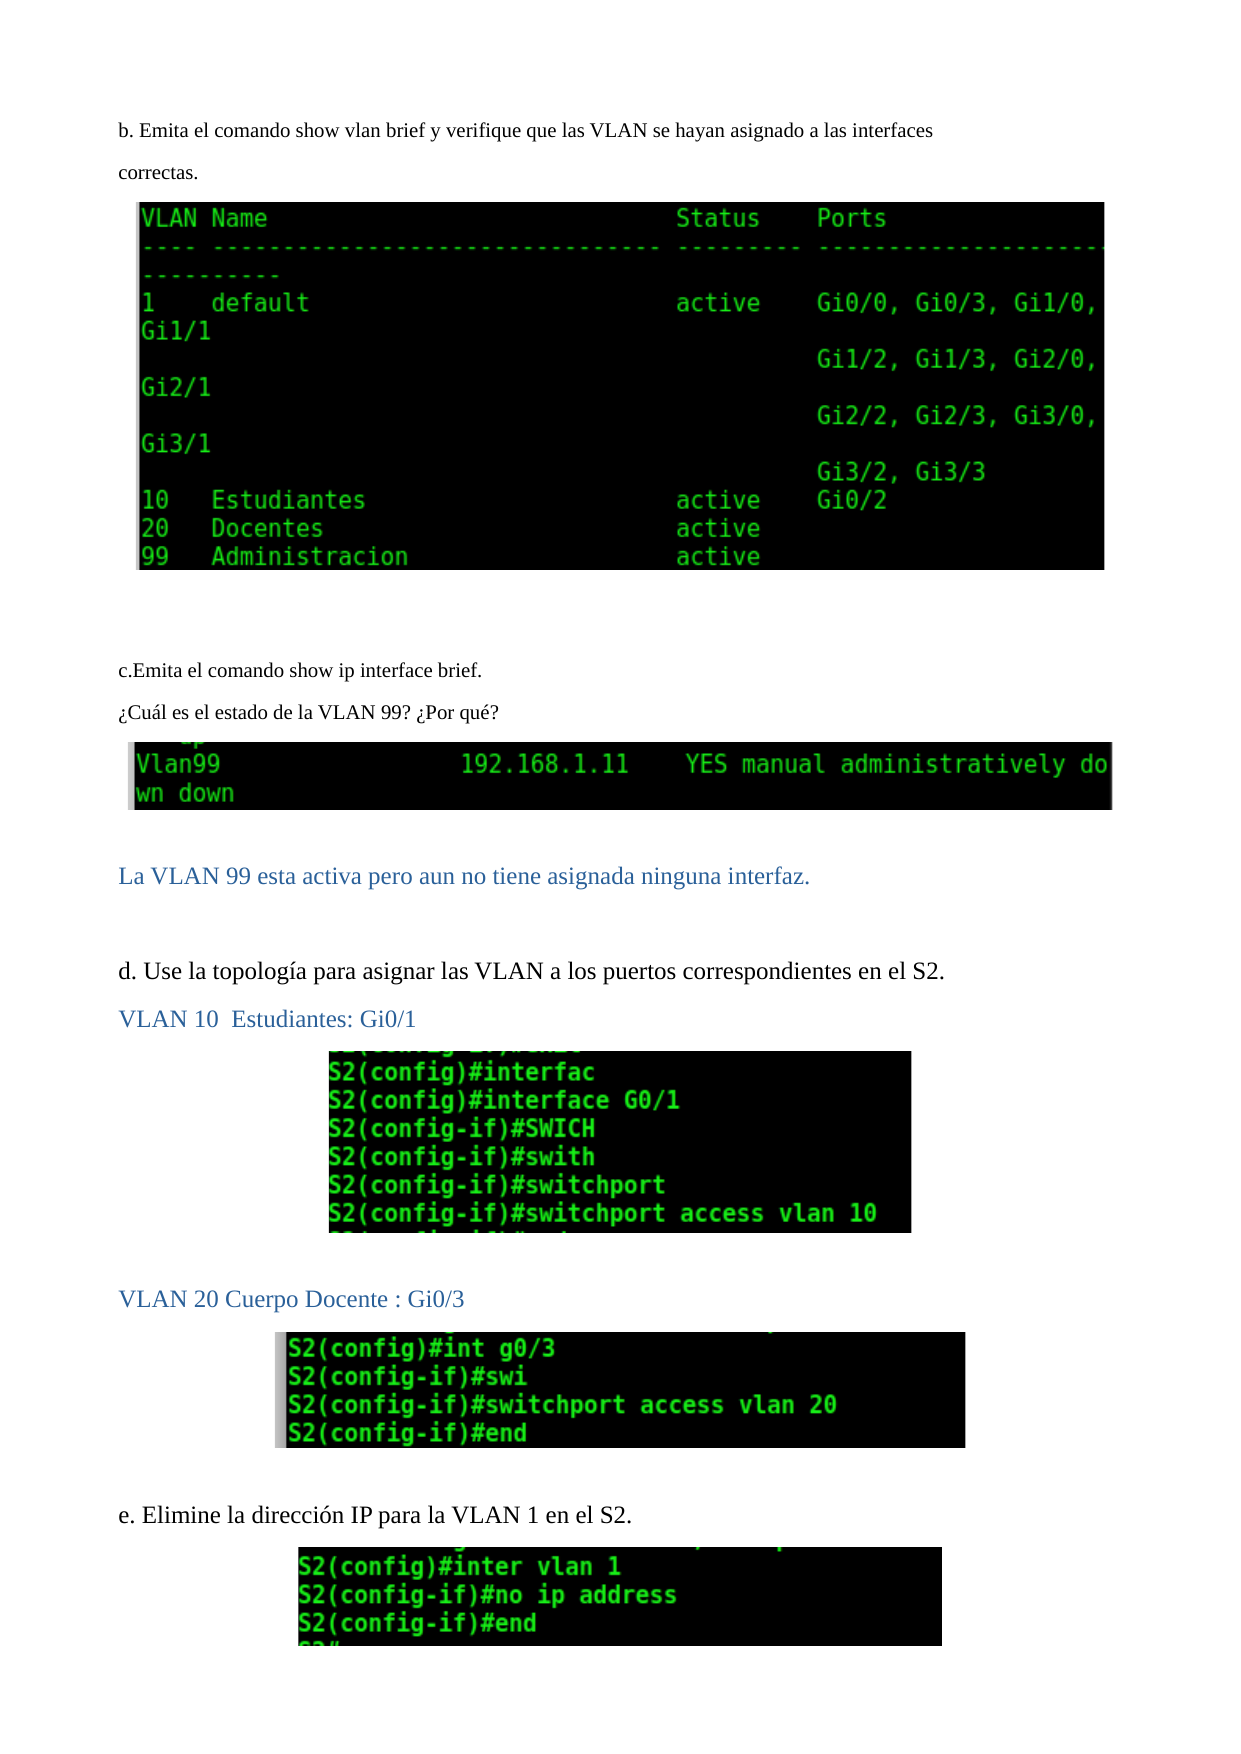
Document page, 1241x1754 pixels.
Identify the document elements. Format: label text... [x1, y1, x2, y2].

text VLAN 10 Estudiantes: Gi0/1 [118, 1004, 1122, 1033]
picture [135, 202, 1105, 570]
text correctas. [118, 160, 1122, 184]
text e. Elimine la dirección IP para la VLAN 1 en el S2. [118, 1500, 1122, 1528]
picture [274, 1332, 966, 1448]
text ¿Cuál es el estado de la VLAN 99? ¿Por qué? [118, 700, 1122, 724]
text La VLAN 99 esta activa pero aun no tiene asignada ninguna interfaz. [118, 861, 1122, 890]
picture [328, 1051, 912, 1233]
picture [127, 742, 1113, 810]
text c.Emita el comando show ip interface brief. [118, 658, 1122, 682]
text VLAN 20 Cuerpo Docente : Gi0/3 [118, 1284, 1122, 1313]
picture [298, 1547, 942, 1646]
text d. Use la topología para asignar las VLAN a los puertos correspondientes en el S2. [118, 956, 1122, 985]
text b. Emita el comando show vlan brief y verifique que las VLAN se hayan asignado a las interfaces [118, 118, 1122, 142]
